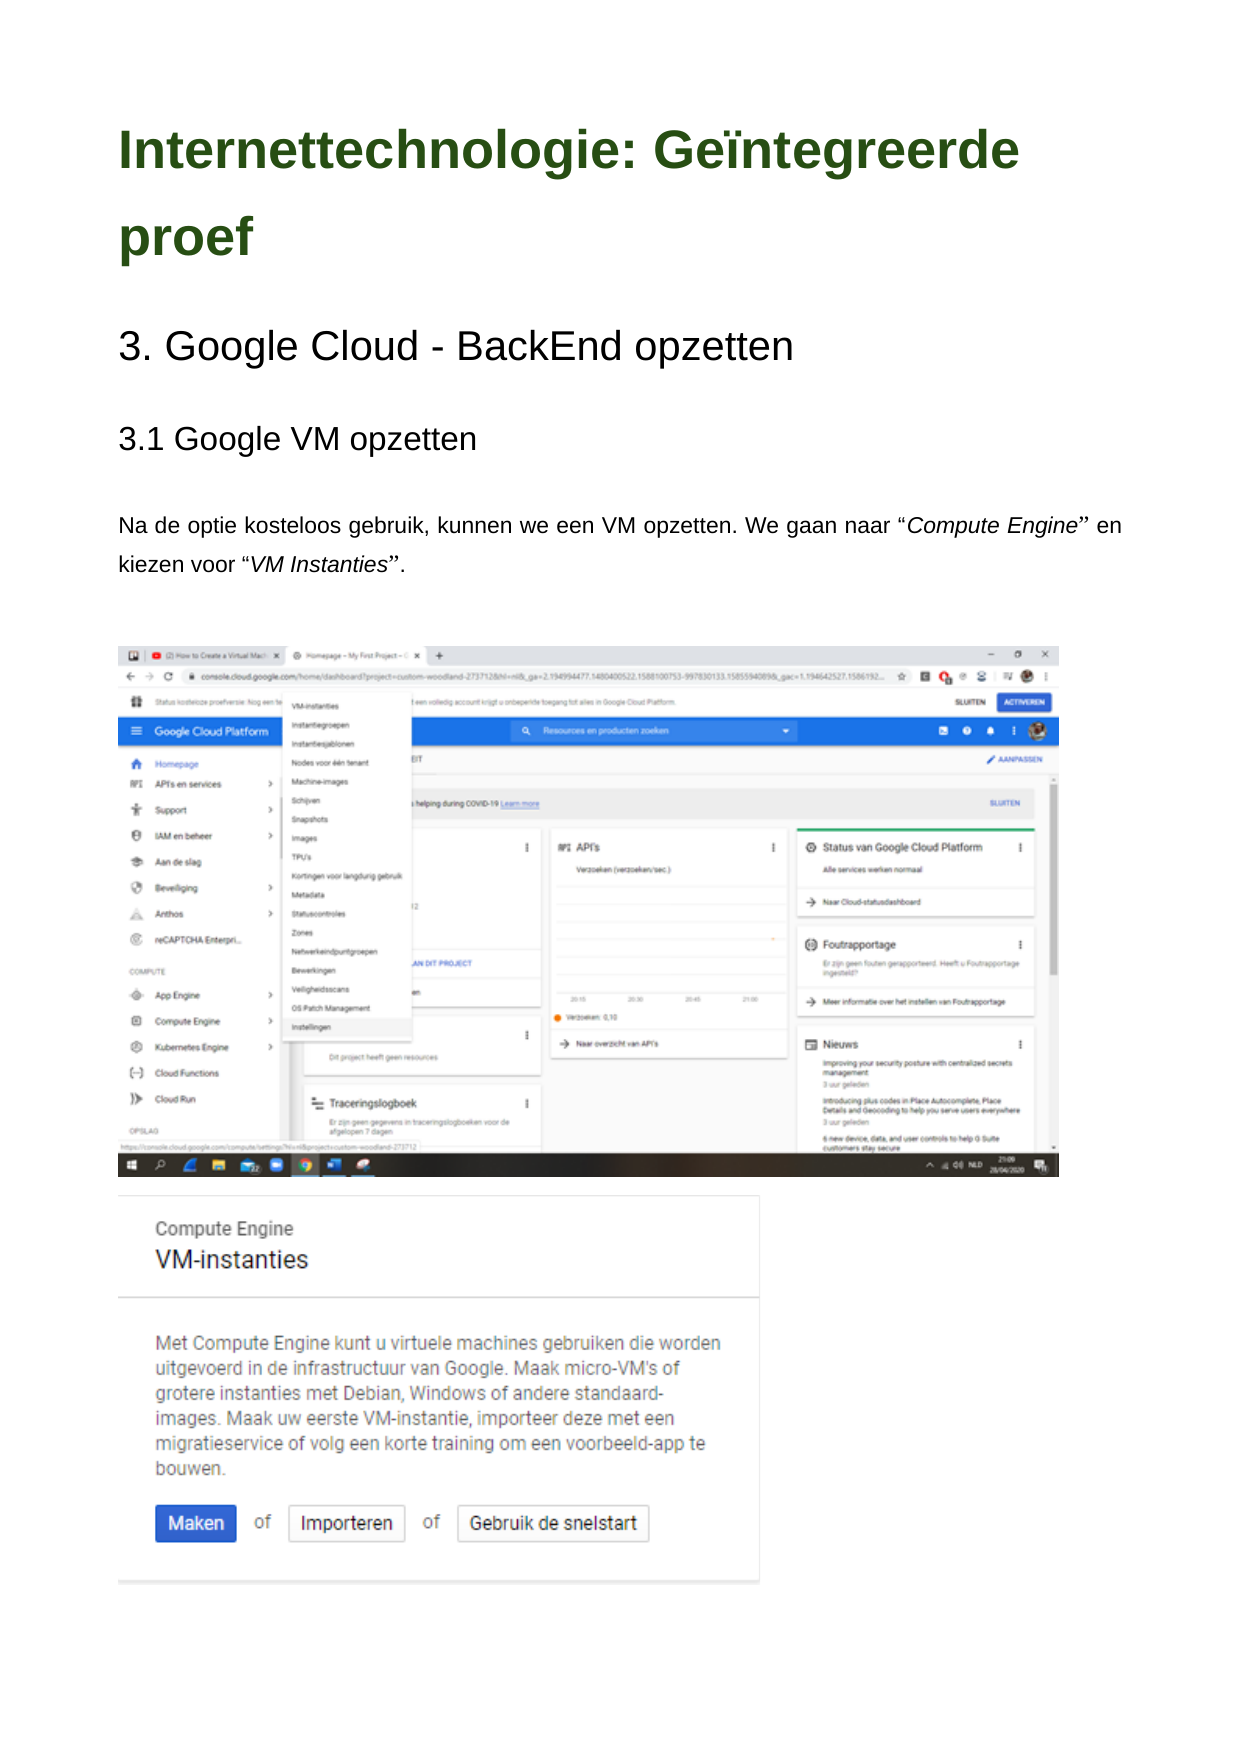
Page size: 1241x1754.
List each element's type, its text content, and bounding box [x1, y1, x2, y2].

picture [118, 1195, 761, 1585]
subtitle 3. Google Cloud - BackEnd opzetten [118, 321, 1122, 369]
subtitle 3.1 Google VM opzetten [118, 419, 1122, 458]
picture [118, 646, 1059, 1177]
text Internettechnologie: Geïntegreerde proef [118, 118, 1122, 266]
text Na de optie kosteloos gebruik, kunnen we een VM opzetten. We gaan naar “Compute Engine” en kiezen voor “VM Instanties”. [118, 510, 1122, 578]
